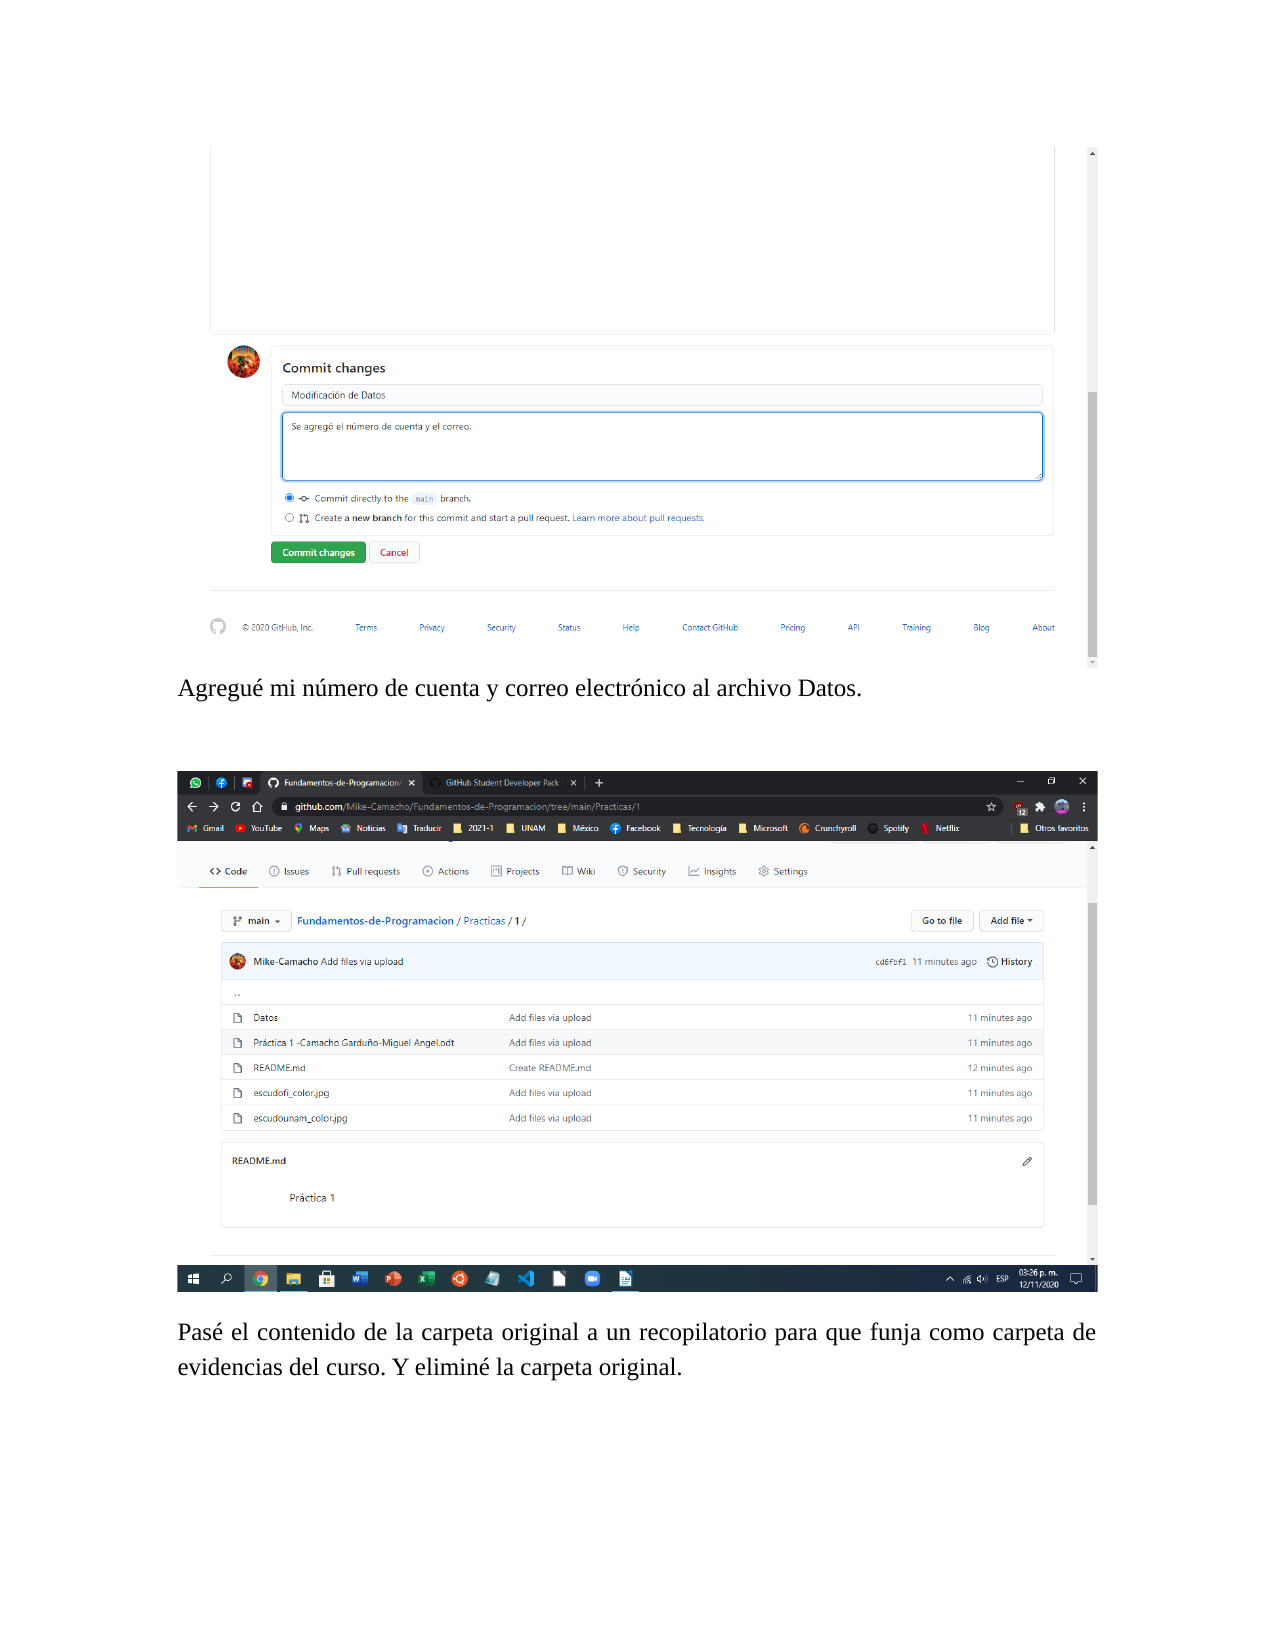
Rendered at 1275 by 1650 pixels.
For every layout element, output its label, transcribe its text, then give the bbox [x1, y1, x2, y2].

text Agregué mi número de cuenta y correo electrónico al archivo Datos. [177, 668, 1098, 702]
picture [177, 147, 1098, 668]
picture [177, 771, 1098, 1292]
text Pasé el contenido de la carpeta original a un recopilatorio para que funja como carpeta de evidencias del curso. Y eliminé la carpeta original. [177, 1292, 1098, 1380]
